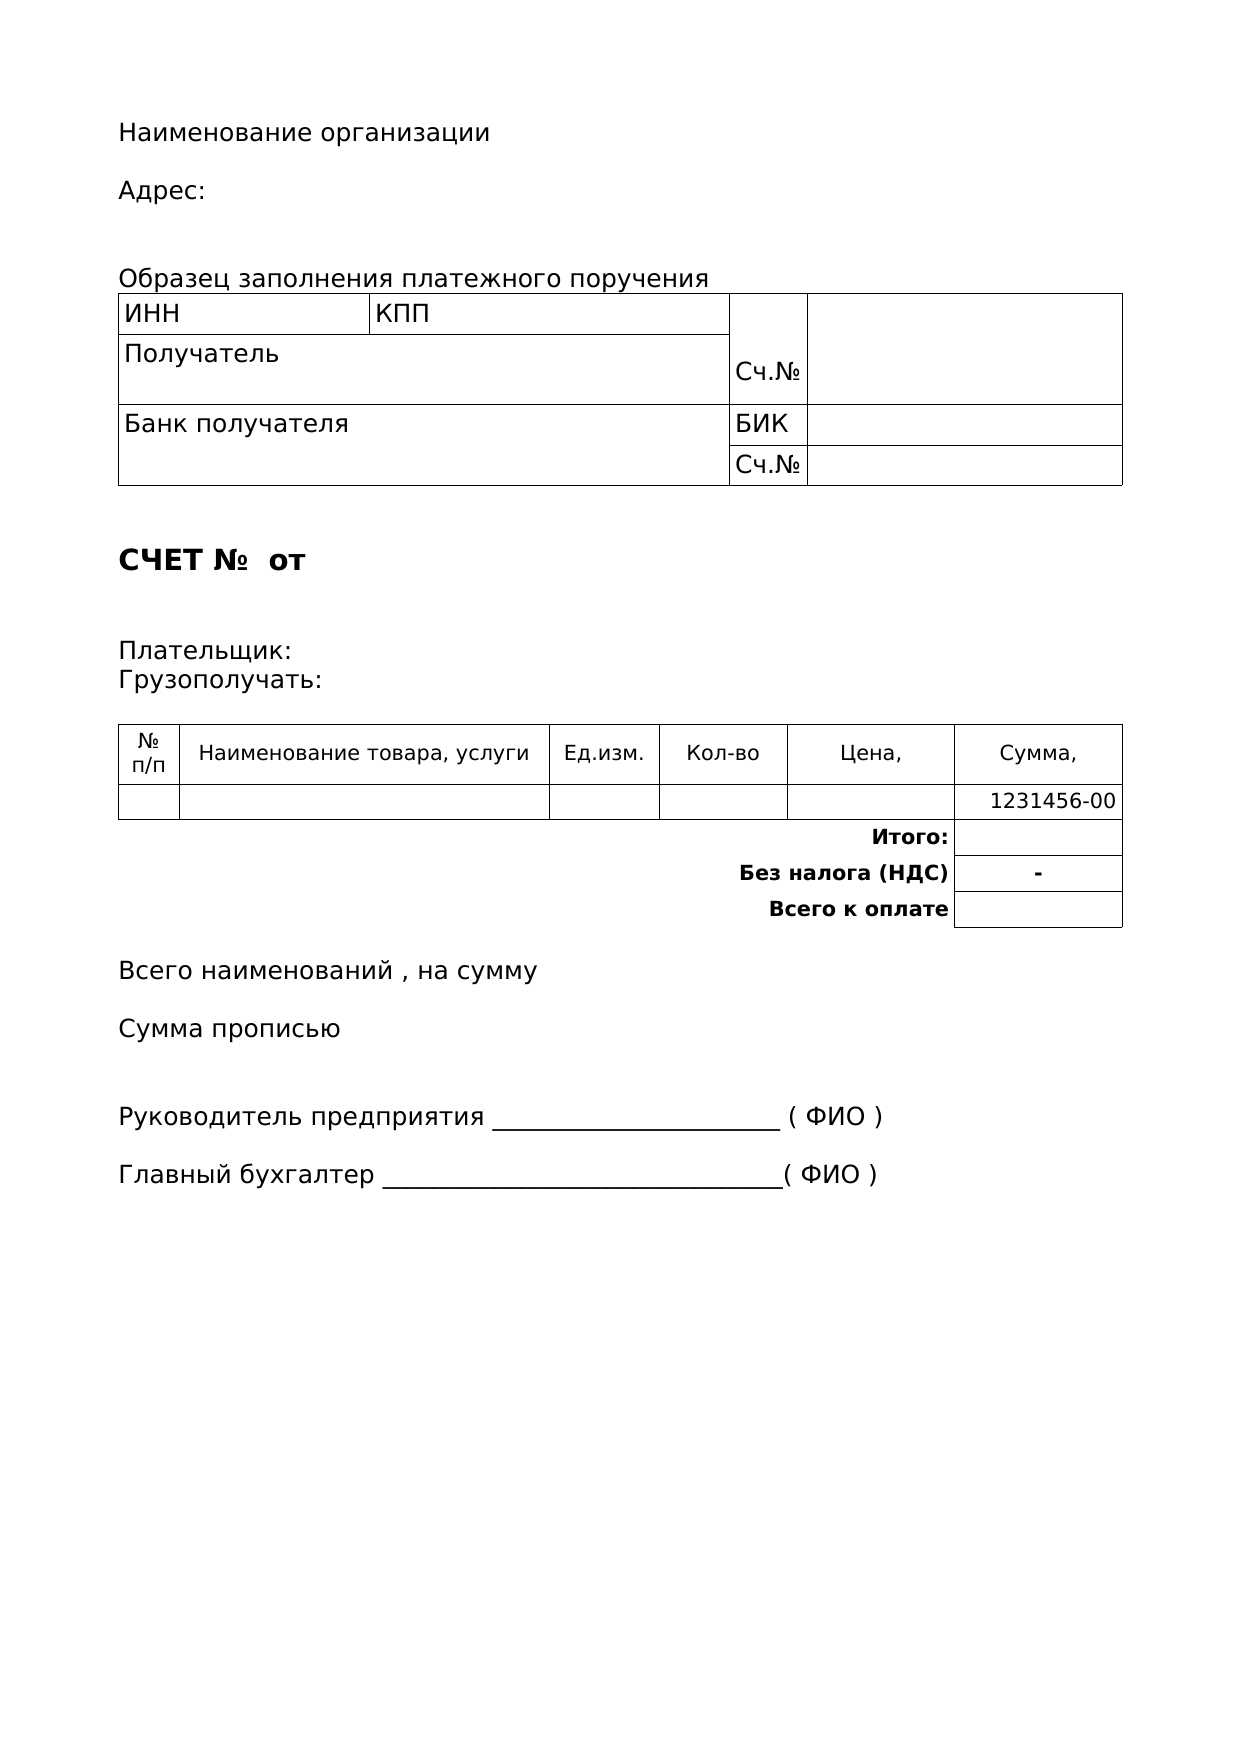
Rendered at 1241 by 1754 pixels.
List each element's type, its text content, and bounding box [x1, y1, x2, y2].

text Всего наименований , на сумму [118, 956, 1122, 985]
table_cell [550, 785, 659, 819]
table_cell 1231456-00 [955, 785, 1122, 819]
table_header [808, 294, 1122, 404]
table_cell [955, 892, 1122, 927]
table_header Ед.изм. [550, 725, 659, 783]
table_header Кол-во [660, 725, 787, 783]
table_cell [660, 785, 787, 819]
text Грузополучать: [118, 665, 1122, 694]
table_cell БИК [730, 405, 807, 444]
text Наиме­нование организации [118, 118, 1122, 147]
table_header Наименование товара, услуги [180, 725, 549, 783]
table_cell Банк получателя [119, 405, 729, 485]
text Образец заполнения платежного поручения [118, 264, 1122, 293]
text Плательщик: [118, 636, 1122, 665]
text Адрес: [118, 176, 1122, 206]
table_cell [808, 405, 1122, 444]
table_cell - [955, 856, 1122, 891]
table_header ИНН [119, 294, 369, 334]
table_cell [788, 785, 954, 819]
table_header Сумма, [955, 725, 1122, 783]
table_cell Всего к оплате [118, 891, 954, 927]
table_cell [955, 820, 1122, 855]
text Руководитель предприятия _______________________ ( ФИО ) [118, 1102, 1122, 1131]
table_cell Получатель [119, 335, 729, 404]
table_cell [119, 785, 179, 819]
table_header Цена, [788, 725, 954, 783]
table_cell Без налога (НДС) [118, 855, 954, 891]
table_cell Сч.№ [730, 446, 807, 485]
text СЧЕТ № от [118, 544, 1122, 578]
table_header КПП [370, 294, 729, 334]
table_cell [180, 785, 549, 819]
table_cell Итого: [118, 820, 954, 855]
text Сумма прописью [118, 1014, 1122, 1044]
table_header № п/п [119, 725, 179, 783]
text Главный бухгалтер ________________________________( ФИО ) [118, 1160, 1122, 1189]
table_cell [808, 446, 1122, 485]
table_header Сч.№ [730, 294, 807, 404]
